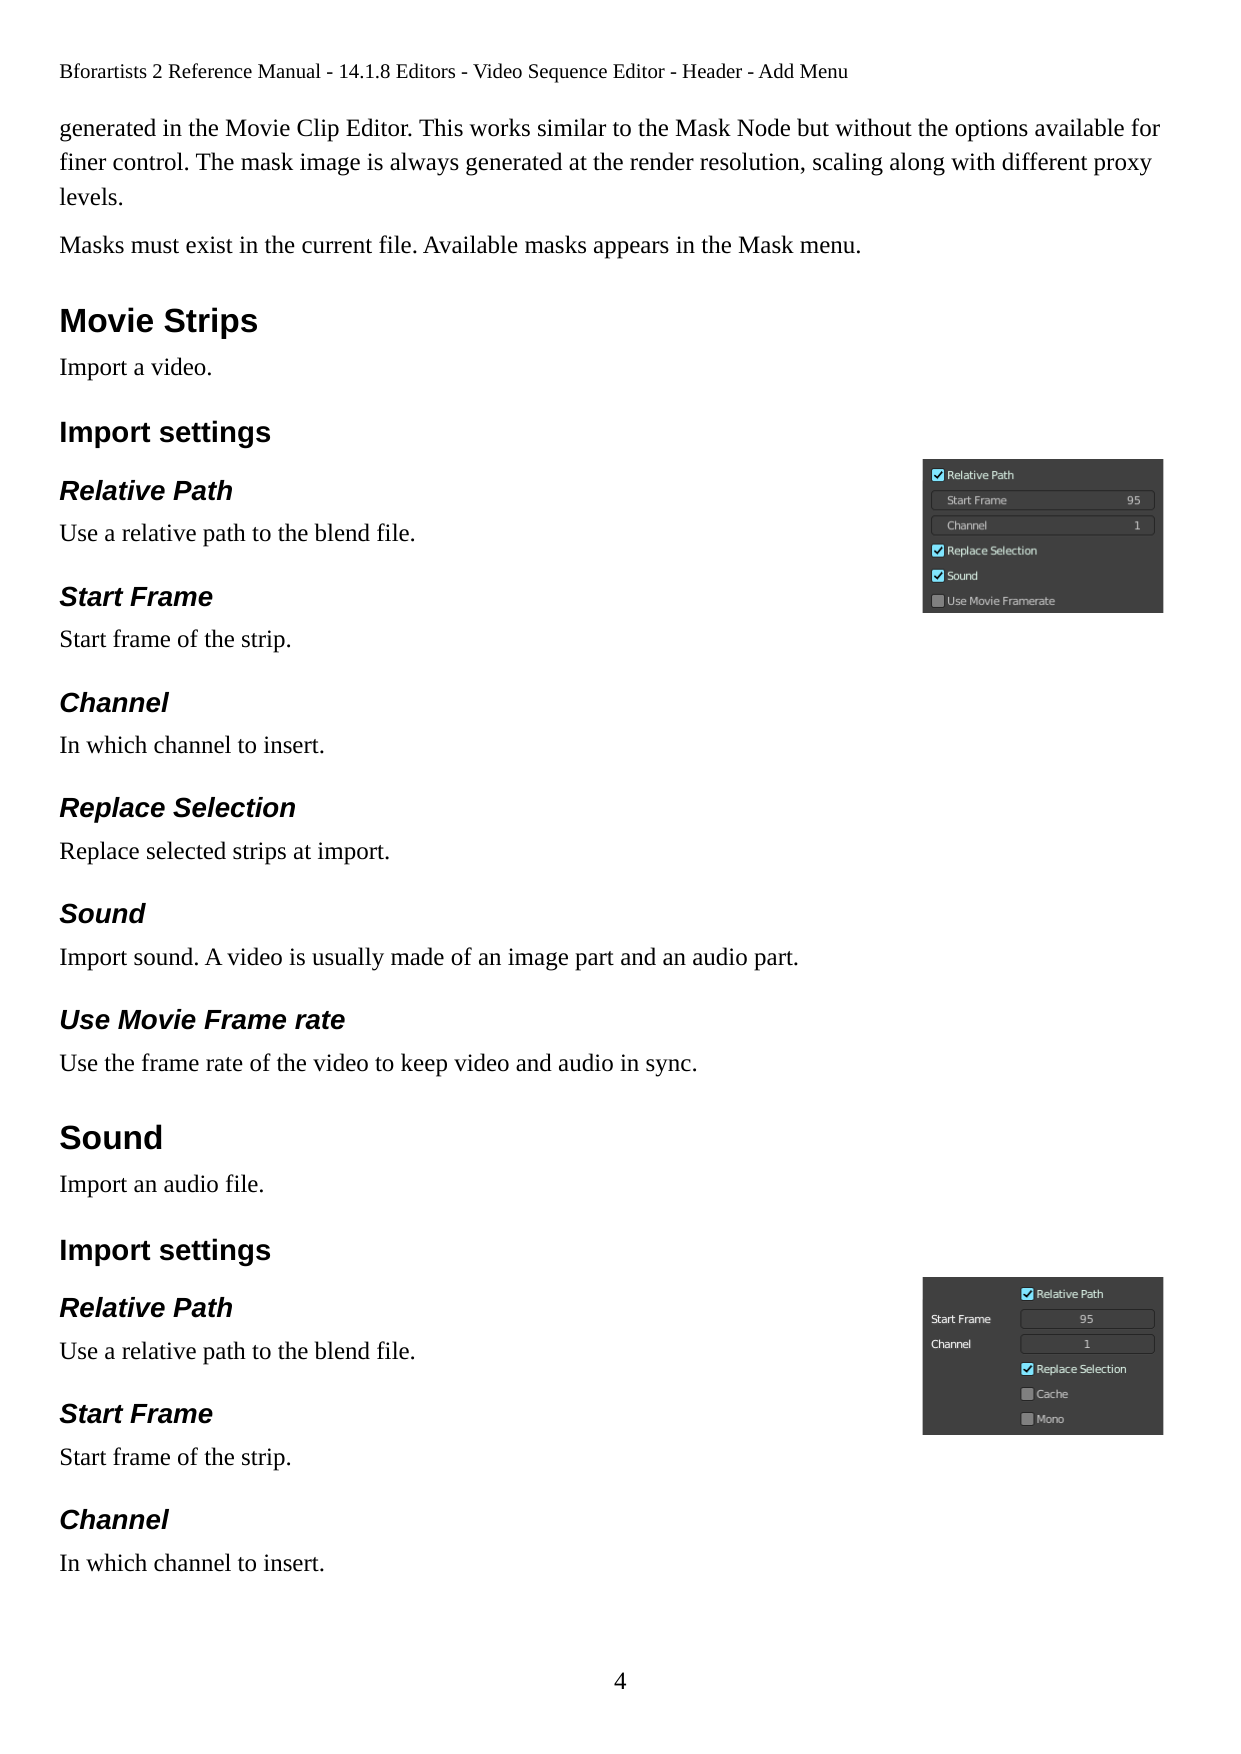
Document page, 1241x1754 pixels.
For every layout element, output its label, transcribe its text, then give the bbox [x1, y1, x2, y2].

subtitle Channel [59, 1503, 1181, 1535]
subtitle Relative Path [59, 1292, 922, 1323]
subtitle Relative Path [59, 474, 922, 506]
subtitle Sound [59, 898, 1181, 930]
subtitle Start Frame [59, 580, 922, 612]
subtitle Channel [59, 686, 1181, 718]
subtitle Replace Selection [59, 792, 1181, 824]
subtitle Sound [59, 1118, 1181, 1157]
text Use a relative path to the blend file. [59, 518, 922, 547]
subtitle [1164, 1292, 1181, 1323]
text In which channel to insert. [59, 730, 1181, 759]
subtitle [1164, 580, 1181, 612]
subtitle Movie Strips [59, 301, 1181, 339]
subtitle [1164, 1397, 1181, 1429]
text Start frame of the strip. [59, 624, 1181, 653]
text In which channel to insert. [59, 1548, 1181, 1577]
picture [922, 459, 1164, 613]
subtitle Import settings [59, 1233, 1181, 1267]
subtitle Import settings [59, 415, 1181, 449]
text Start frame of the strip. [59, 1442, 1181, 1471]
text Use the frame rate of the video to keep video and audio in sync. [59, 1048, 1181, 1077]
picture [922, 1277, 1164, 1435]
text generated in the Movie Clip Editor. This works similar to the Mask Node but without the options available for finer control. The mask image is always generated at the render resolution, scaling along with different proxy levels. [59, 113, 1181, 210]
text Import sound. A video is usually made of an image part and an audio part. [59, 942, 1181, 971]
text Import a video. [59, 352, 1181, 380]
text Replace selected strips at import. [59, 836, 1181, 865]
subtitle Start Frame [59, 1397, 922, 1429]
text Masks must exist in the current file. Available masks appears in the Mask menu. [59, 231, 1181, 259]
subtitle Use Movie Frame rate [59, 1004, 1181, 1036]
text Import an audio file. [59, 1169, 1181, 1198]
subtitle [1164, 474, 1181, 506]
text Use a relative path to the blend file. [59, 1336, 922, 1365]
